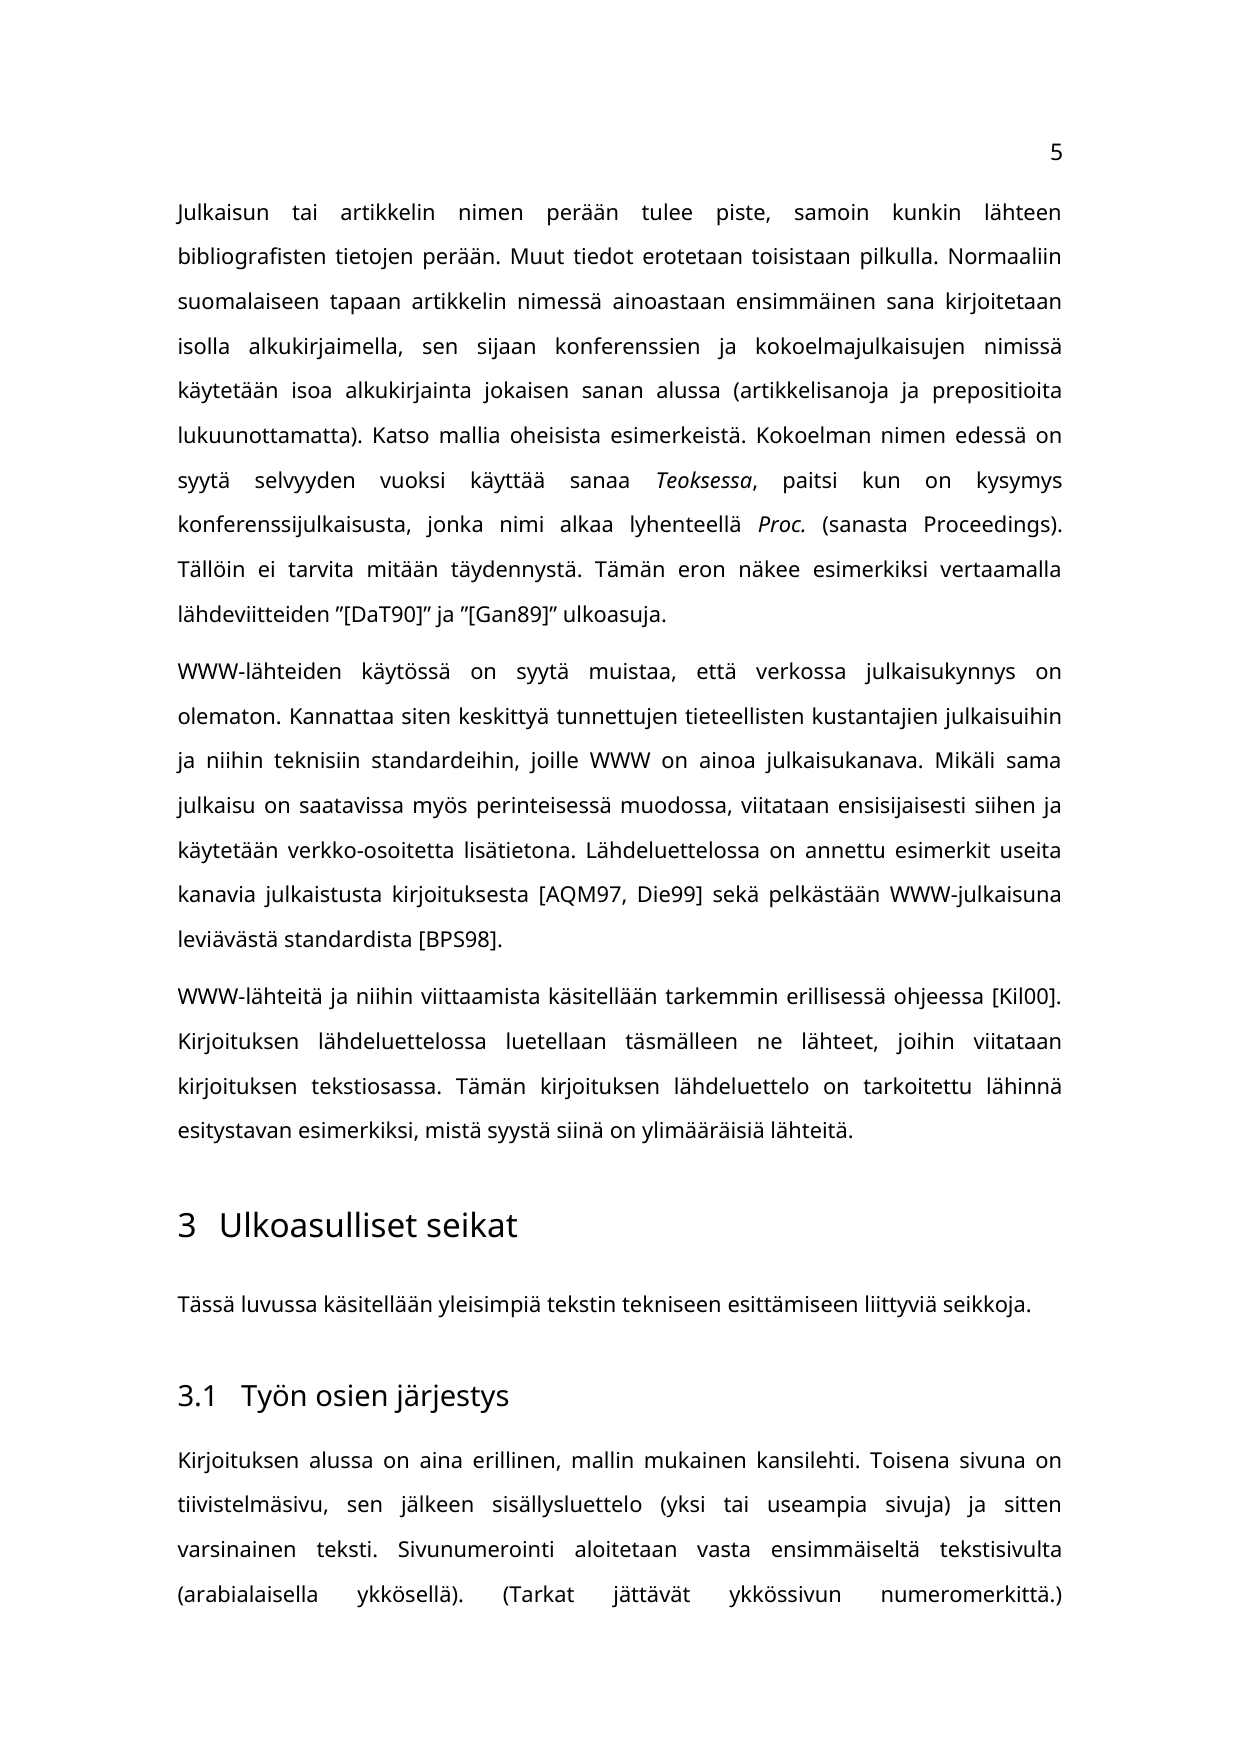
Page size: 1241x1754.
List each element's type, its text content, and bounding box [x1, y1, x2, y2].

text Kirjoituksen alussa on aina erillinen, mallin mukainen kansilehti. Toisena sivuna on tiivistelmäsivu, sen jälkeen sisällysluettelo (yksi tai useampia sivuja) ja sitten varsinainen teksti. Sivunumerointi aloitetaan vasta ensimmäiseltä tekstisivulta (arabialaisella ykkösellä). (Tarkat jättävät ykkössivun numeromerkittä.) [177, 1444, 1063, 1608]
text WWW-lähteitä ja niihin viittaamista käsitellään tarkemmin erillisessä ohjeessa [Kil00]. Kirjoituksen lähdeluettelossa luetellaan täsmälleen ne lähteet, joihin viitataan kirjoituksen tekstiosassa. Tämän kirjoituksen lähdeluettelo on tarkoitettu lähinnä esitystavan esimerkiksi, mistä syystä siinä on ylimääräisiä lähteitä. [177, 981, 1063, 1145]
subtitle Ulkoasulliset seikat [177, 1202, 1063, 1247]
text Julkaisun tai artikkelin nimen perään tulee piste, samoin kunkin lähteen bibliografisten tietojen perään. Muut tiedot erotetaan toisistaan pilkulla. Normaaliin suomalaiseen tapaan artikkelin nimessä ainoastaan ensimmäinen sana kirjoitetaan isolla alkukirjaimella, sen sijaan konferenssien ja kokoelmajulkaisujen nimissä käytetään isoa alkukirjainta jokaisen sanan alussa (artikkelisanoja ja prepositioita lukuunottamatta). Katso mallia oheisista esimerkeistä. Kokoelman nimen edessä on syytä selvyyden vuoksi käyttää sanaa Teoksessa, paitsi kun on kysymys konferenssijulkaisusta, jonka nimi alkaa lyhenteellä Proc. (sanasta Proceedings). Tällöin ei tarvita mitään täydennystä. Tämän eron näkee esimerkiksi vertaamalla lähdeviitteiden ”[DaT90]” ja ”[Gan89]” ulkoasuja. [177, 197, 1063, 628]
text WWW-lähteiden käytössä on syytä muistaa, että verkossa julkaisukynnys on olematon. Kannattaa siten keskittyä tunnettujen tieteellisten kustantajien julkaisuihin ja niihin teknisiin standardeihin, joille WWW on ainoa julkaisukanava. Mikäli sama julkaisu on saatavissa myös perinteisessä muodossa, viitataan ensisijaisesti siihen ja käytetään verkko-osoitetta lisätietona. Lähdeluettelossa on annettu esimerkit useita kanavia julkaistusta kirjoituksesta [AQM97, Die99] sekä pelkästään WWW-julkaisuna leviävästä standardista [BPS98]. [177, 656, 1063, 954]
text Tässä luvussa käsitellään yleisimpiä tekstin tekniseen esittämiseen liittyviä seikkoja. [177, 1289, 1063, 1318]
subtitle Työn osien järjestys [177, 1375, 1063, 1415]
